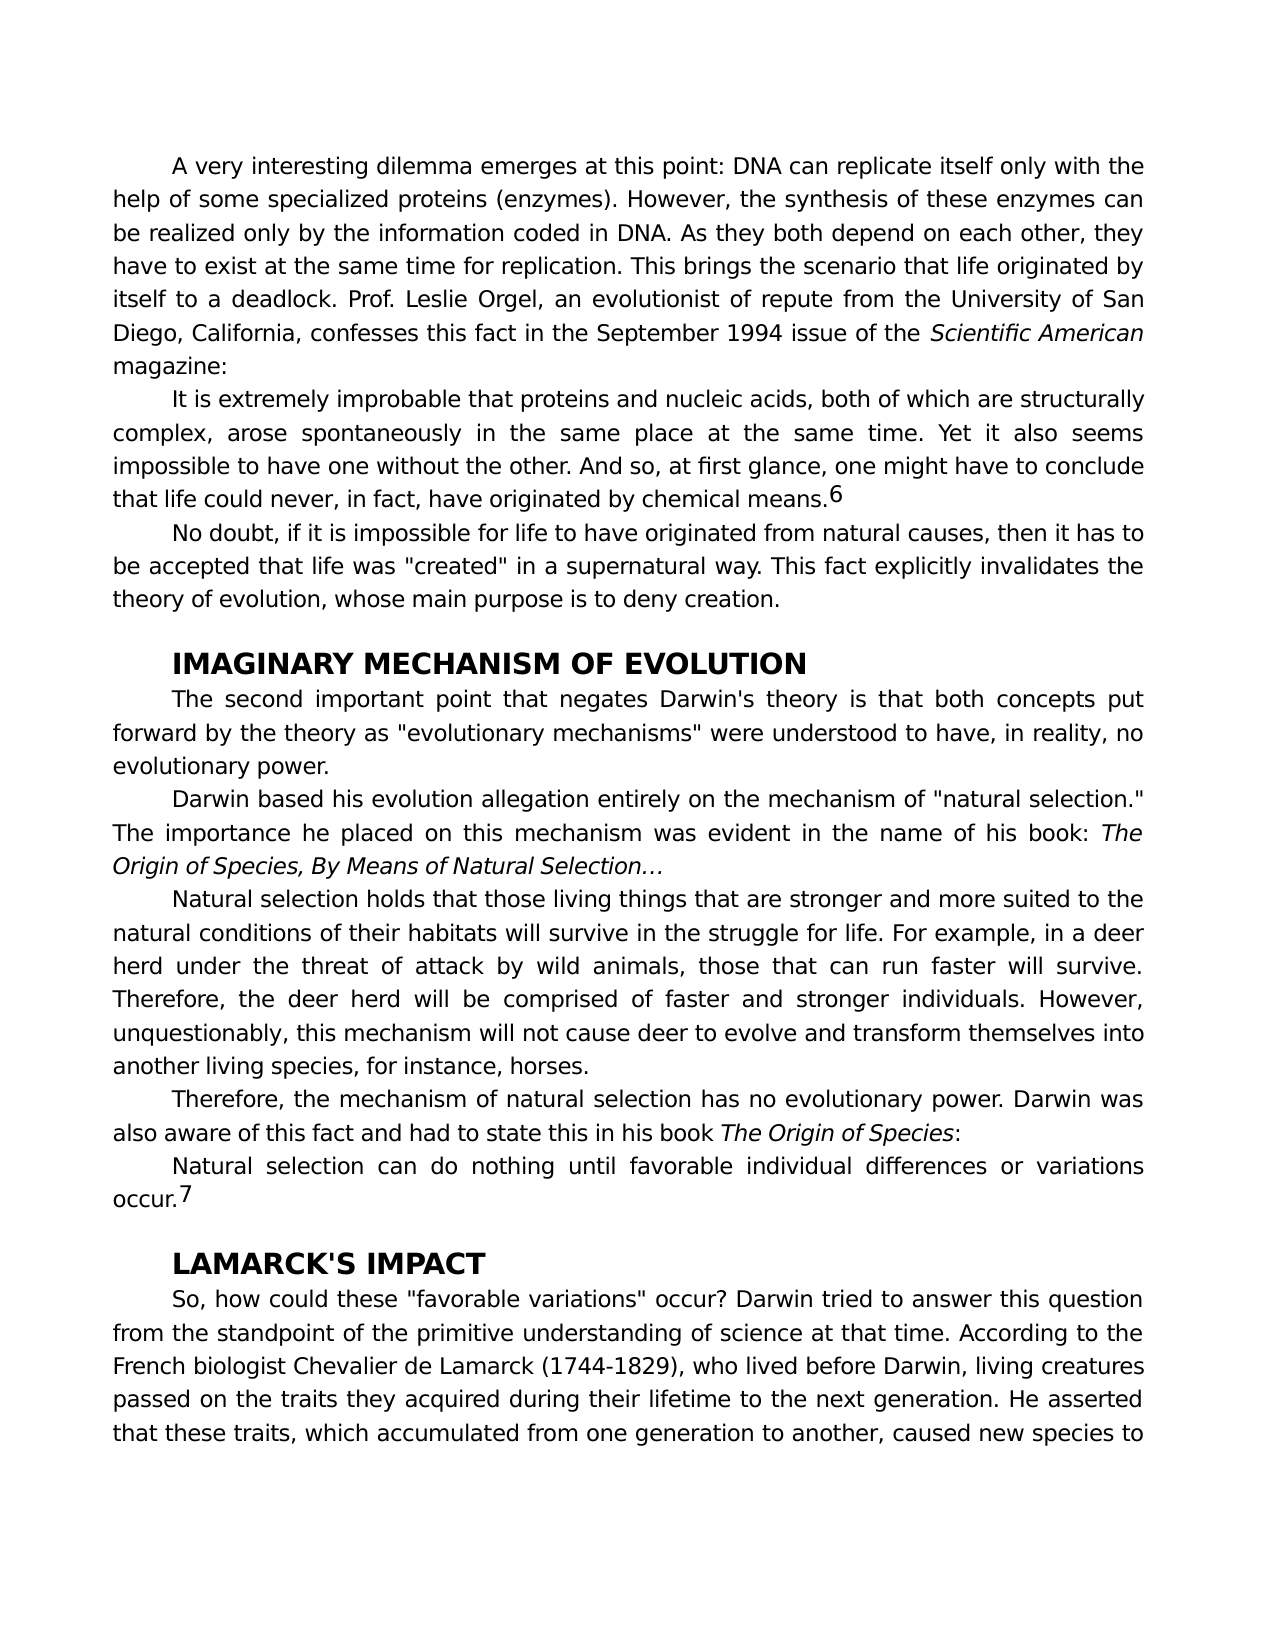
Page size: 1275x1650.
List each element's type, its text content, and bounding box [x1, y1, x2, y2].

text Natural selection holds that those living things that are stronger and more suited to the natural conditions of their habitats will survive in the struggle for life. For example, in a deer herd under the threat of attack by wild animals, those that can run faster will survive. Therefore, the deer herd will be comprised of faster and stronger individuals. However, unquestionably, this mechanism will not cause deer to evolve and transform themselves into another living species, for instance, horses. [112, 881, 1145, 1081]
subtitle LAMARCK'S IMPACT [112, 1248, 1145, 1281]
text Therefore, the mechanism of natural selection has no evolutionary power. Darwin was also aware of this fact and had to state this in his book The Origin of Species: [112, 1081, 1145, 1148]
text It is extremely improbable that proteins and nucleic acids, both of which are structurally complex, arose spontaneously in the same place at the same time. Yet it also seems impossible to have one without the other. And so, at first glance, one might have to conclude that life could never, in fact, have originated by chemical means.6 [112, 381, 1145, 514]
subtitle IMAGINARY MECHANISM OF EVOLUTION [112, 648, 1145, 681]
text Darwin based his evolution allegation entirely on the mechanism of "natural selection." The importance he placed on this mechanism was evident in the name of his book: The Origin of Species, By Means of Natural Selection… [112, 781, 1145, 881]
text Natural selection can do nothing until favorable individual differences or variations occur.7 [112, 1148, 1145, 1214]
text So, how could these "favorable variations" occur? Darwin tried to answer this question from the standpoint of the primitive understanding of science at that time. According to the French biologist Chevalier de Lamarck (1744-1829), who lived before Darwin, living creatures passed on the traits they acquired during their lifetime to the next generation. He asserted that these traits, which accumulated from one generation to another, caused new species to [112, 1281, 1145, 1448]
text The second important point that negates Darwin's theory is that both concepts put forward by the theory as "evolutionary mechanisms" were understood to have, in reality, no evolutionary power. [112, 681, 1145, 781]
text A very interesting dilemma emerges at this point: DNA can replicate itself only with the help of some specialized proteins (enzymes). However, the synthesis of these enzymes can be realized only by the information coded in DNA. As they both depend on each other, they have to exist at the same time for replication. This brings the scenario that life originated by itself to a deadlock. Prof. Leslie Orgel, an evolutionist of repute from the University of San Diego, California, confesses this fact in the September 1994 issue of the Scientific American magazine: [112, 148, 1145, 381]
text No doubt, if it is impossible for life to have originated from natural causes, then it has to be accepted that life was "created" in a supernatural way. This fact explicitly invalidates the theory of evolution, whose main purpose is to deny creation. [112, 514, 1145, 614]
